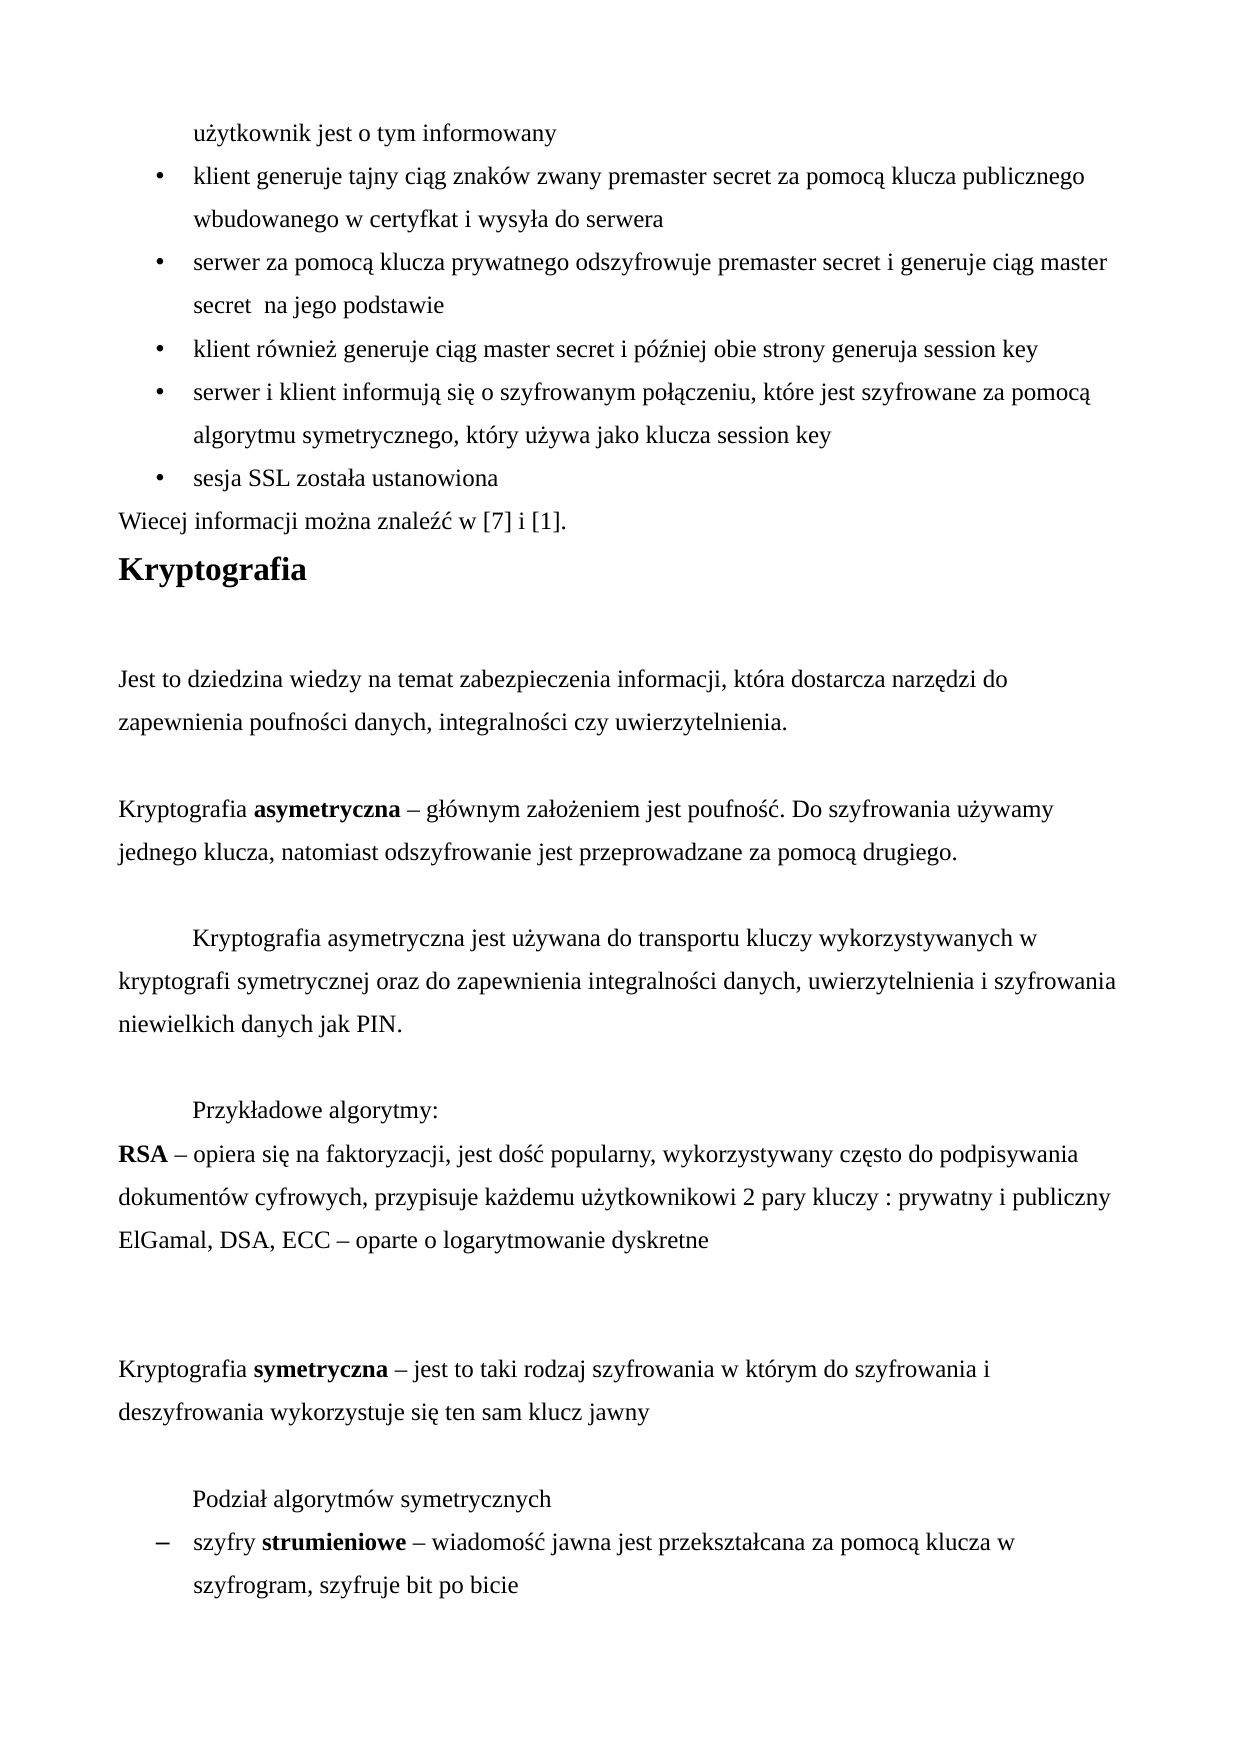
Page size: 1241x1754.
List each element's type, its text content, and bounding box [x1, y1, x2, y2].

list użytkownik jest o tym informowany [156, 118, 1122, 147]
list szyfry strumieniowe – wiadomość jawna jest przekształcana za pomocą klucza w szyfrogram, szyfruje bit po bicie [156, 1527, 1122, 1599]
text RSA – opiera się na faktoryzacji, jest dość popularny, wykorzystywany często do podpisywania dokumentów cyfrowych, przypisuje każdemu użytkownikowi 2 pary kluczy : prywatny i publiczny [118, 1139, 1122, 1211]
text Wiecej informacji można znaleźć w [7] i [1]. [118, 506, 1122, 535]
list klient generuje tajny ciąg znaków zwany premaster secret za pomocą klucza publicznego wbudowanego w certyfkat i wysyła do serwera [156, 161, 1122, 233]
text Przykładowe algorytmy: [118, 1096, 1122, 1124]
list serwer za pomocą klucza prywatnego odszyfrowuje premaster secret i generuje ciąg master secret na jego podstawie [156, 247, 1122, 319]
list sesja SSL została ustanowiona [156, 463, 1122, 492]
text Jest to dziedzina wiedzy na temat zabezpieczenia informacji, która dostarcza narzędzi do zapewnienia poufności danych, integralności czy uwierzytelnienia. [118, 664, 1122, 736]
list klient również generuje ciąg master secret i później obie strony generuja session key [156, 334, 1122, 362]
text ElGamal, DSA, ECC – oparte o logarytmowanie dyskretne [118, 1225, 1122, 1254]
text Kryptografia asymetryczna jest używana do transportu kluczy wykorzystywanych w kryptografi symetrycznej oraz do zapewnienia integralności danych, uwierzytelnienia i szyfrowania niewielkich danych jak PIN. [118, 923, 1122, 1038]
text Podział algorytmów symetrycznych [118, 1484, 1122, 1512]
text Kryptografia symetryczna – jest to taki rodzaj szyfrowania w którym do szyfrowania i deszyfrowania wykorzystuje się ten sam klucz jawny [118, 1354, 1122, 1426]
list serwer i klient informują się o szyfrowanym połączeniu, które jest szyfrowane za pomocą algorytmu symetrycznego, który używa jako klucza session key [156, 377, 1122, 449]
text Kryptografia asymetryczna – głównym założeniem jest poufność. Do szyfrowania używamy jednego klucza, natomiast odszyfrowanie jest przeprowadzane za pomocą drugiego. [118, 794, 1122, 866]
text Kryptografia [118, 549, 1122, 588]
